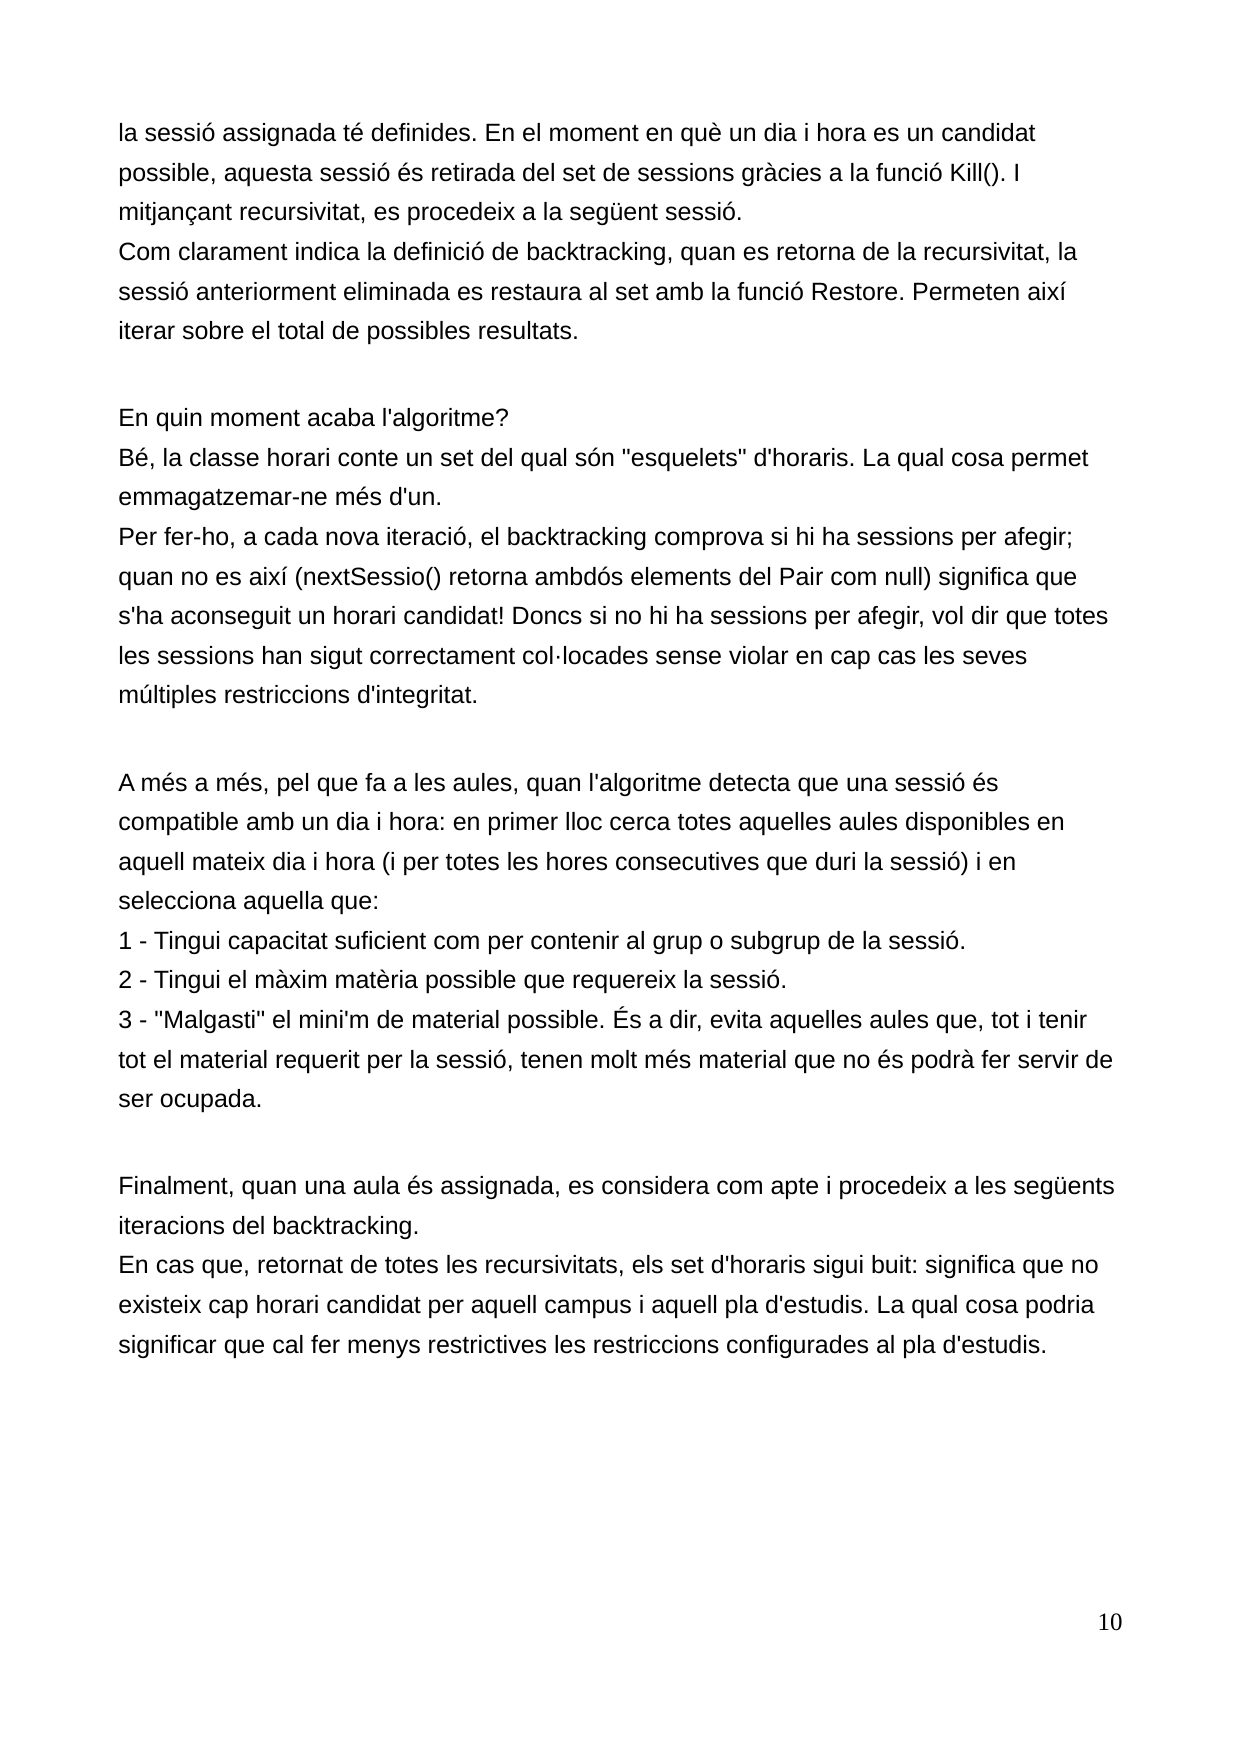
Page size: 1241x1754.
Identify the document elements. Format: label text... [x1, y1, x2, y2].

text Bé, la classe horari conte un set del qual són "esquelets" d'horaris. La qual cosa permet emmagatzemar-ne més d'un. [118, 443, 1122, 511]
text En quin moment acaba l'algoritme? [118, 403, 1122, 432]
text Per fer-ho, a cada nova iteració, el backtracking comprova si hi ha sessions per afegir; quan no es així (nextSessio() retorna ambdós elements del Pair com null) significa que s'ha aconseguit un horari candidat! Doncs si no hi ha sessions per afegir, vol dir que totes les sessions han sigut correctament col·locades sense violar en cap cas les seves múltiples restriccions d'integritat. [118, 522, 1122, 709]
text En cas que, retornat de totes les recursivitats, els set d'horaris sigui buit: significa que no existeix cap horari candidat per aquell campus i aquell pla d'estudis. La qual cosa podria significar que cal fer menys restrictives les restriccions configurades al pla d'estudis. [118, 1251, 1122, 1358]
text la sessió assignada té definides. En el moment en què un dia i hora es un candidat possible, aquesta sessió és retirada del set de sessions gràcies a la funció Kill(). I mitjançant recursivitat, es procedeix a la següent sessió. [118, 118, 1122, 226]
text Finalment, quan una aula és assignada, es considera com apte i procedeix a les següents iteracions del backtracking. [118, 1171, 1122, 1240]
text A més a més, pel que fa a les aules, quan l'algoritme detecta que una sessió és compatible amb un dia i hora: en primer lloc cerca totes aquelles aules disponibles en aquell mateix dia i hora (i per totes les hores consecutives que duri la sessió) i en selecciona aquella que: [118, 767, 1122, 915]
text 1 - Tingui capacitat suficient com per contenir al grup o subgrup de la sessió. [118, 926, 1122, 954]
text Com clarament indica la definició de backtracking, quan es retorna de la recursivitat, la sessió anteriorment eliminada es restaura al set amb la funció Restore. Permeten així iterar sobre el total de possibles resultats. [118, 237, 1122, 345]
text 2 - Tingui el màxim matèria possible que requereix la sessió. [118, 965, 1122, 994]
text 3 - "Malgasti" el mini'm de material possible. És a dir, evita aquelles aules que, tot i tenir tot el material requerit per la sessió, tenen molt més material que no és podrà fer servir de ser ocupada. [118, 1005, 1122, 1113]
